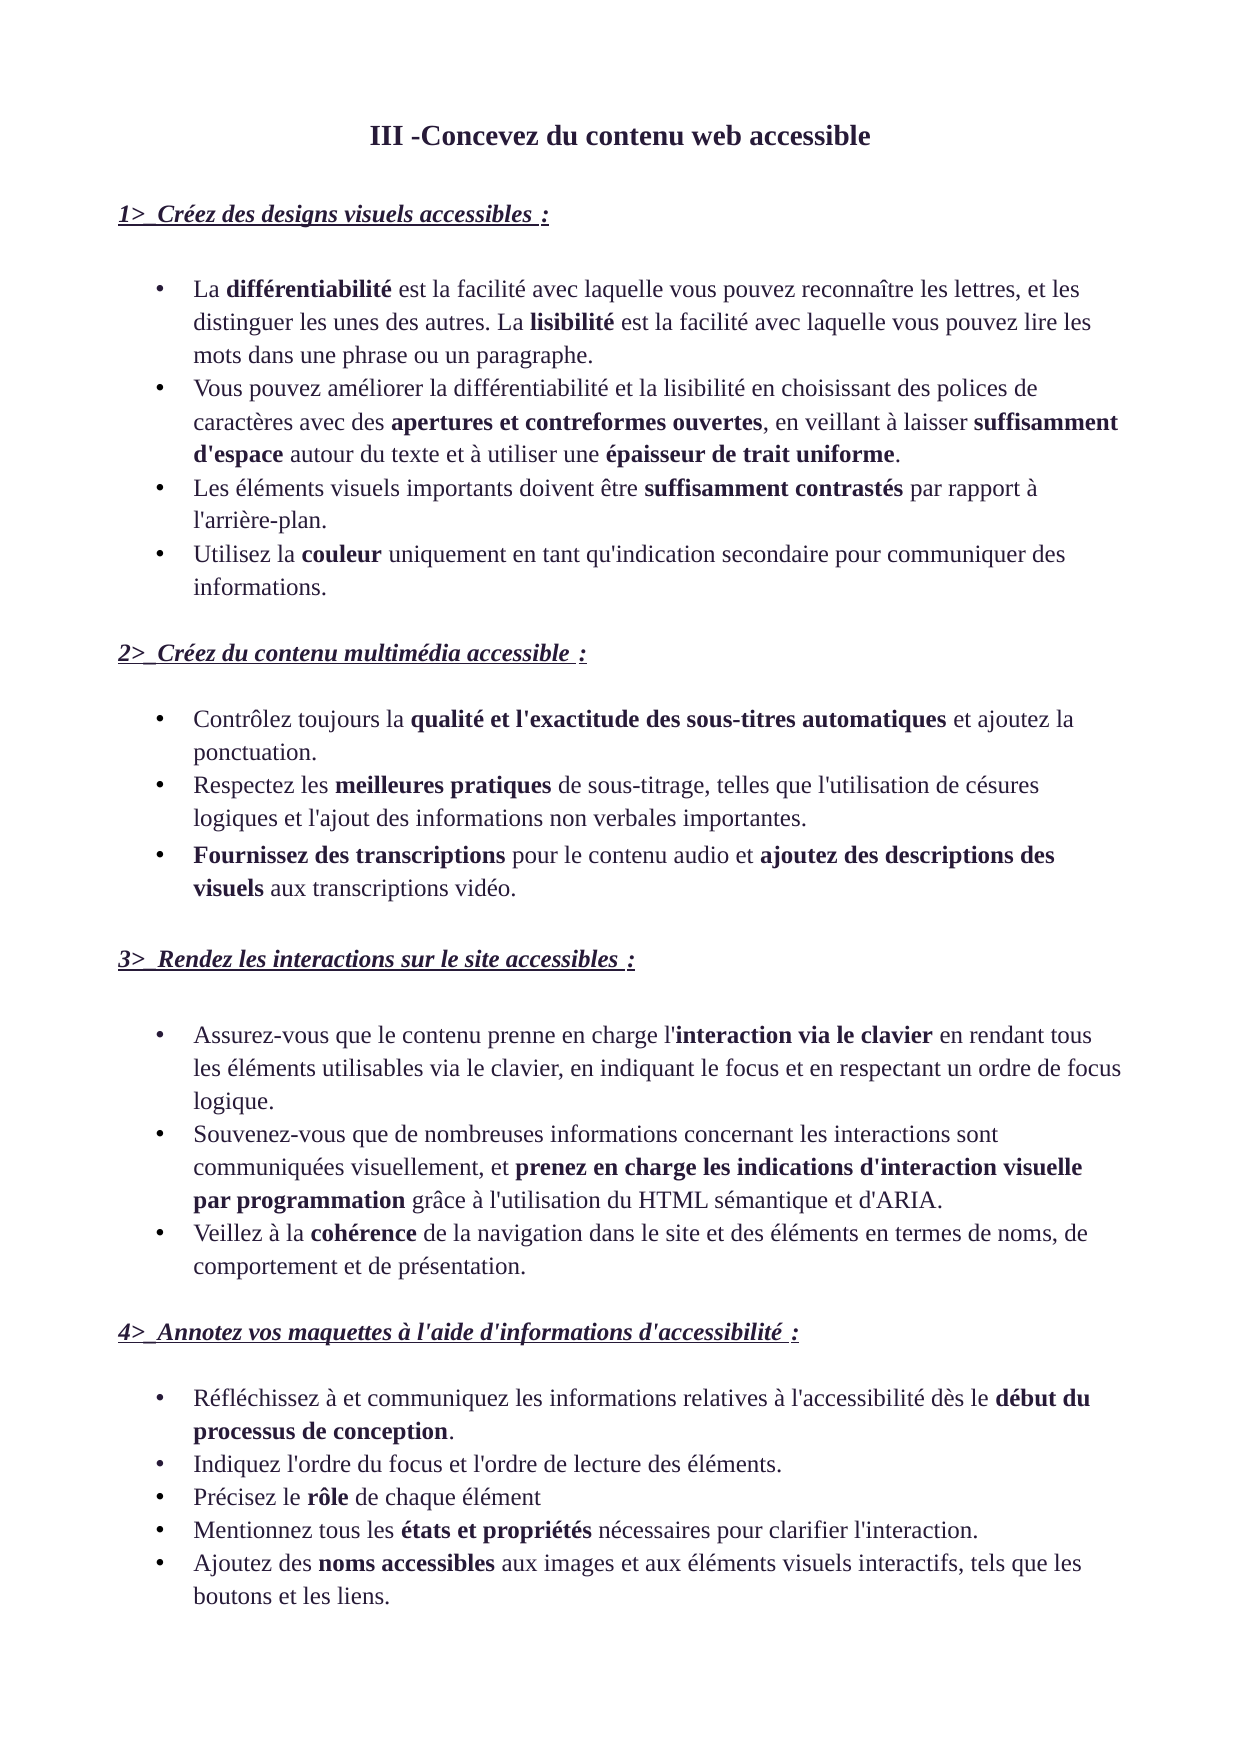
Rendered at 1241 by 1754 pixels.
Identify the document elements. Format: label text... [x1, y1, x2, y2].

list Précisez le rôle de chaque élément [156, 1482, 1122, 1511]
list Contrôlez toujours la qualité et l'exactitude des sous-titres automatiques et ajoutez la ponctuation. [156, 704, 1122, 766]
list Indiquez l'ordre du focus et l'ordre de lecture des éléments. [156, 1449, 1122, 1478]
list Mentionnez tous les états et propriétés nécessaires pour clarifier l'interaction. [156, 1515, 1122, 1544]
subtitle 1>_Créez des designs visuels accessibles : [118, 199, 1122, 228]
text 3>_Rendez les interactions sur le site accessibles : [118, 944, 1122, 973]
list Les éléments visuels importants doivent être suffisamment contrastés par rapport à l'arrière-plan. [156, 473, 1122, 534]
list Vous pouvez améliorer la différentiabilité et la lisibilité en choisissant des polices de caractères avec des apertures et contreformes ouvertes, en veillant à laisser suffisamment d'espace autour du texte et à utiliser une épaisseur de trait uniforme. [156, 373, 1122, 468]
text 2>_Créez du contenu multimédia accessible : [118, 638, 1122, 666]
list La différentiabilité est la facilité avec laquelle vous pouvez reconnaître les lettres, et les distinguer les unes des autres. La lisibilité est la facilité avec laquelle vous pouvez lire les mots dans une phrase ou un paragraphe. [156, 274, 1122, 369]
list Assurez-vous que le contenu prenne en charge l'interaction via le clavier en rendant tous les éléments utilisables via le clavier, en indiquant le focus et en respectant un ordre de focus logique. [156, 1020, 1122, 1114]
list Ajoutez des noms accessibles aux images et aux éléments visuels interactifs, tels que les boutons et les liens. [156, 1548, 1122, 1610]
list Réfléchissez à et communiquez les informations relatives à l'accessibilité dès le début du processus de conception. [156, 1383, 1122, 1445]
list Respectez les meilleures pratiques de sous-titrage, telles que l'utilisation de césures logiques et l'ajout des informations non verbales importantes. [156, 770, 1122, 832]
list Utilisez la couleur uniquement en tant qu'indication secondaire pour communiquer des informations. [156, 539, 1122, 600]
text 4>_Annotez vos maquettes à l'aide d'informations d'accessibilité : [118, 1317, 1122, 1346]
list Souvenez-vous que de nombreuses informations concernant les interactions sont communiquées visuellement, et prenez en charge les indications d'interaction visuelle par programmation grâce à l'utilisation du HTML sémantique et d'ARIA. [156, 1119, 1122, 1213]
text III -Concevez du contenu web accessible [118, 118, 1122, 152]
list Fournissez des transcriptions pour le contenu audio et ajoutez des descriptions des visuels aux transcriptions vidéo. [156, 841, 1122, 902]
list Veillez à la cohérence de la navigation dans le site et des éléments en termes de noms, de comportement et de présentation. [156, 1218, 1122, 1279]
